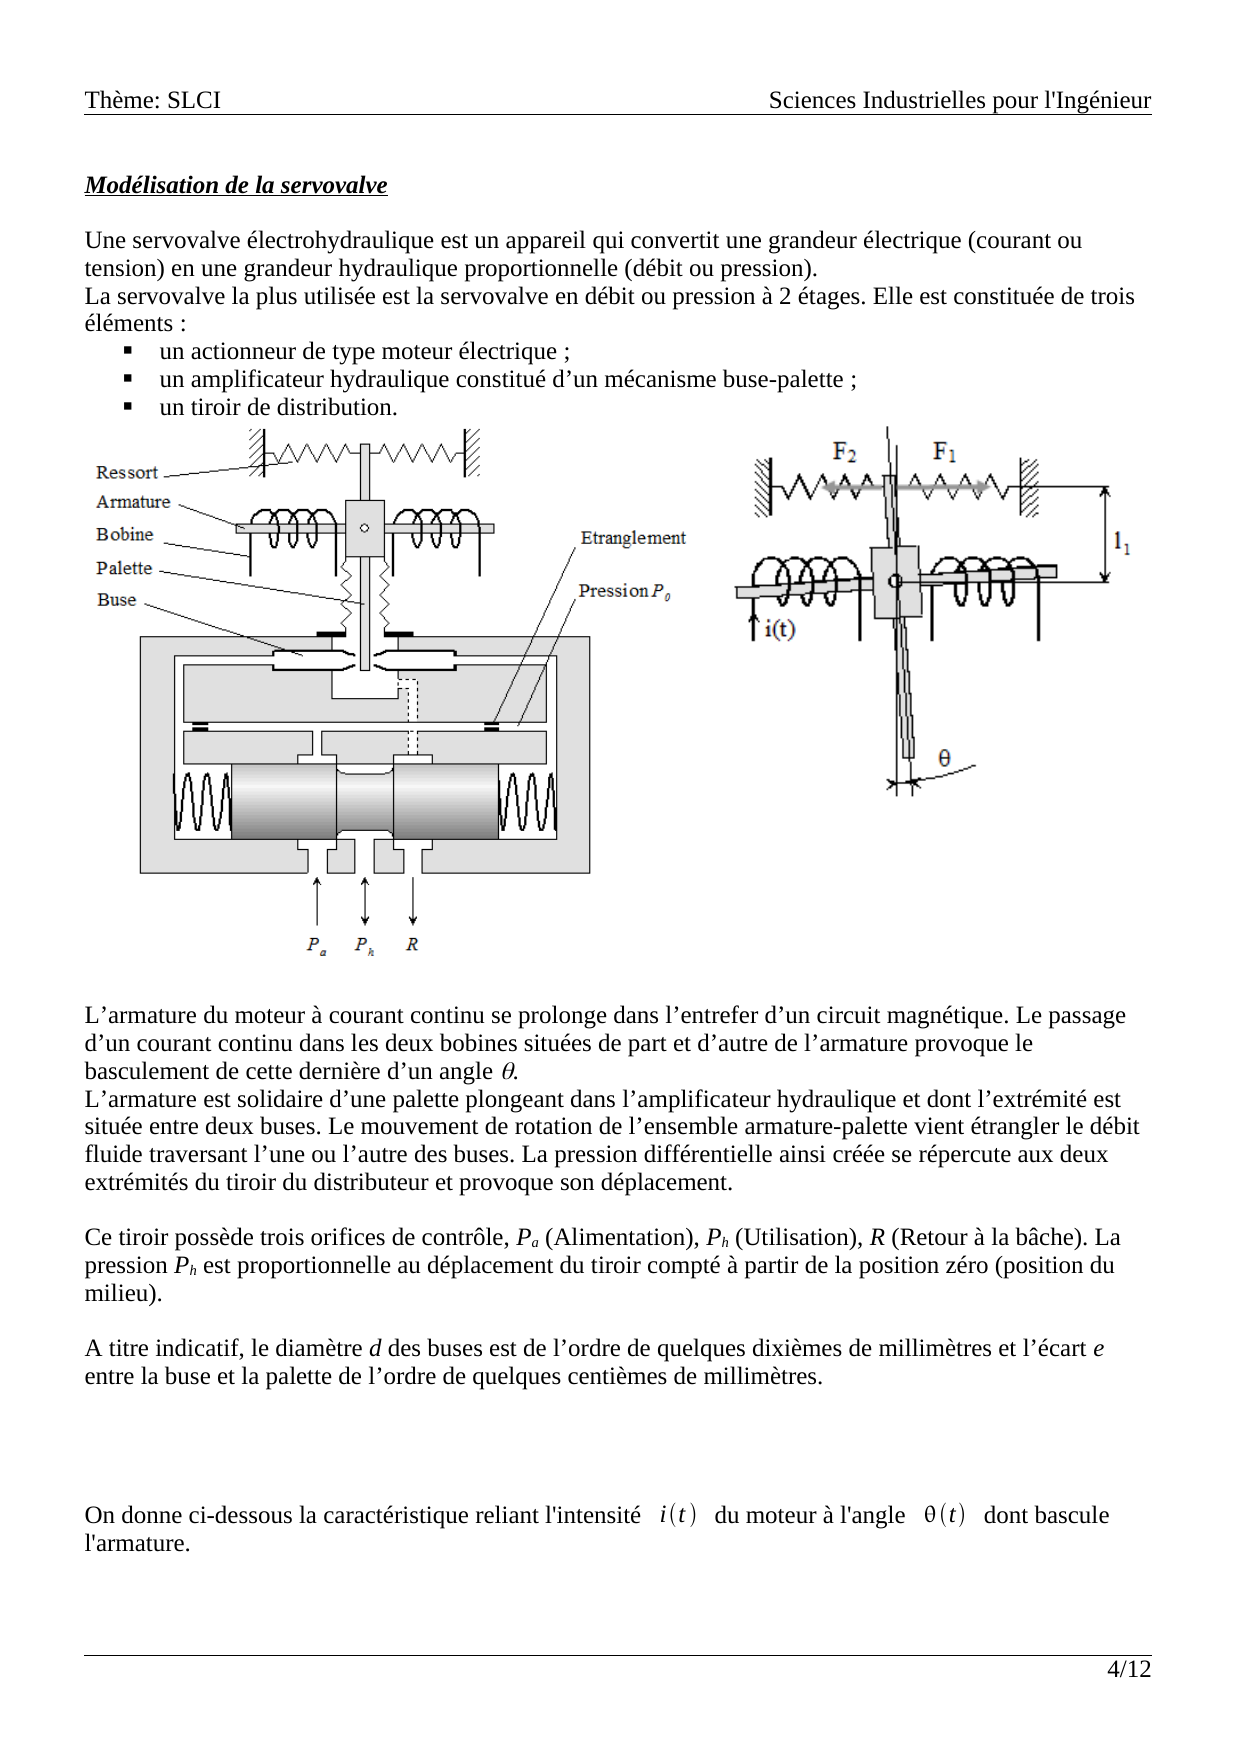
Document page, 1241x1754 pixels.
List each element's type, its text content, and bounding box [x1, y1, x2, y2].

text La servovalve la plus utilisée est la servovalve en débit ou pression à 2 étages. Elle est constituée de trois éléments : [84, 282, 1152, 337]
list un amplificateur hydraulique constitué d’un mécanisme buse-palette ; [122, 365, 1152, 393]
list un tiroir de distribution. [122, 393, 1152, 420]
text Une servovalve électrohydraulique est un appareil qui convertit une grandeur électrique (courant ou tension) en une grandeur hydraulique proportionnelle (débit ou pression). [84, 226, 1152, 282]
text L’armature du moteur à courant continu se prolonge dans l’entrefer d’un circuit magnétique. Le passage d’un courant continu dans les deux bobines situées de part et d’autre de l’armature provoque le basculement de cette dernière d’un angle . [84, 1002, 1152, 1085]
text Modélisation de la servovalve [84, 171, 1152, 199]
text Ce tiroir possède trois orifices de contrôle, Pa (Alimentation), Ph (Utilisation), R (Retour à la bâche). La pression Ph est proportionnelle au déplacement du tiroir compté à partir de la position zéro (position du milieu). [84, 1223, 1152, 1306]
text On donne ci-dessous la caractéristique reliant l'intensitédu moteur à l'angledont bascule l'armature. [84, 1500, 1152, 1557]
list un actionneur de type moteur électrique ; [122, 337, 1152, 365]
picture [716, 425, 1136, 806]
text L’armature est solidaire d’une palette plongeant dans l’amplificateur hydraulique et dont l’extrémité est située entre deux buses. Le mouvement de rotation de l’ensemble armature-palette vient étrangler le débit fluide traversant l’une ou l’autre des buses. La pression différentielle ainsi créée se répercute aux deux extrémités du tiroir du distributeur et provoque son déplacement. [84, 1085, 1152, 1196]
text A titre indicatif, le diamètre d des buses est de l’ordre de quelques dixièmes de millimètres et l’écart e entre la buse et la palette de l’ordre de quelques centièmes de millimètres. [84, 1334, 1152, 1389]
picture [84, 420, 693, 974]
